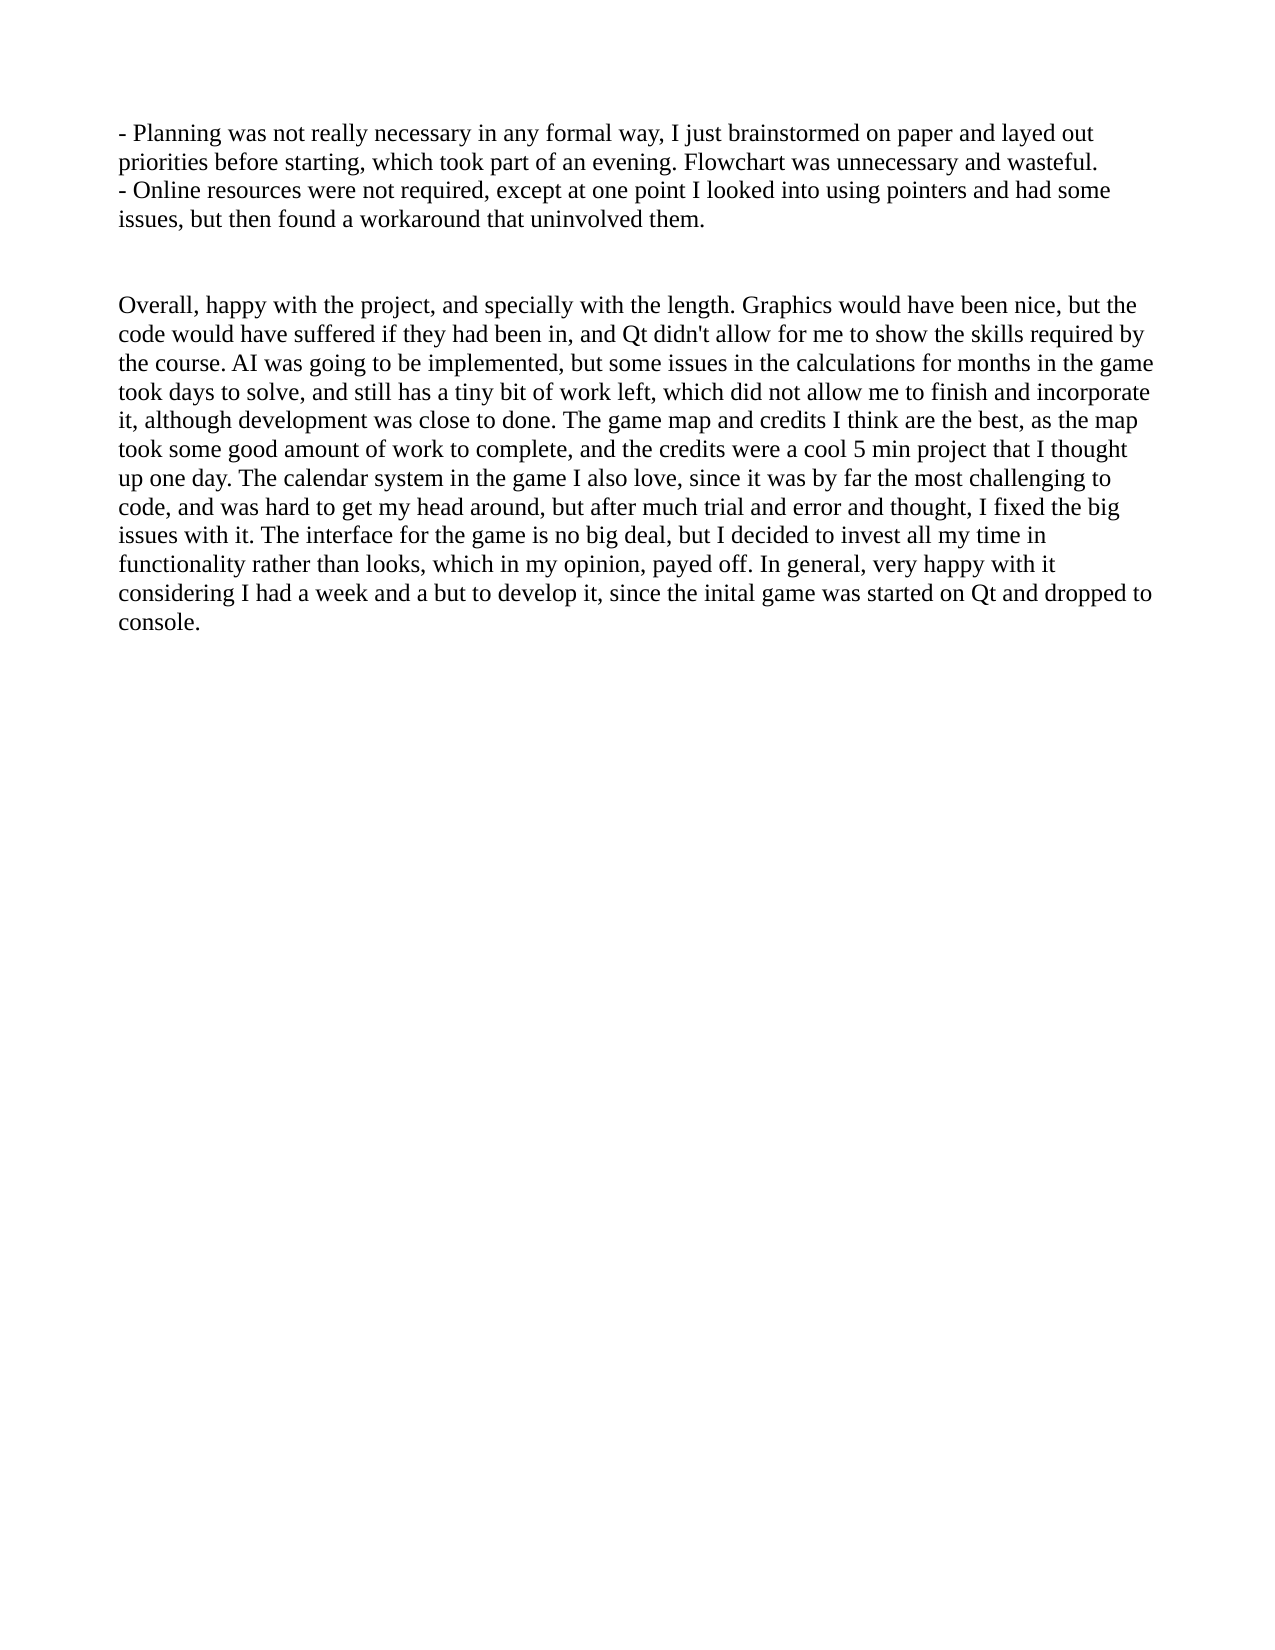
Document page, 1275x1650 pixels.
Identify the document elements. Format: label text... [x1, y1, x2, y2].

text Overall, happy with the project, and specially with the length. Graphics would have been nice, but the code would have suffered if they had been in, and Qt didn't allow for me to show the skills required by the course. AI was going to be implemented, but some issues in the calculations for months in the game took days to solve, and still has a tiny bit of work left, which did not allow me to finish and incorporate it, although development was close to done. The game map and credits I think are the best, as the map took some good amount of work to complete, and the credits were a cool 5 min project that I thought up one day. The calendar system in the game I also love, since it was by far the most challenging to code, and was hard to get my head around, but after much trial and error and thought, I fixed the big issues with it. The interface for the game is no big deal, but I decided to invest all my time in functionality rather than looks, which in my opinion, payed off. In general, very happy with it considering I had a week and a but to develop it, since the inital game was started on Qt and dropped to console. [118, 291, 1157, 636]
text - Planning was not really necessary in any formal way, I just brainstormed on paper and layed out priorities before starting, which took part of an evening. Flowchart was unnecessary and wasteful. [118, 118, 1157, 176]
text - Online resources were not required, except at one point I looked into using pointers and had some issues, but then found a workaround that uninvolved them. [118, 176, 1157, 233]
